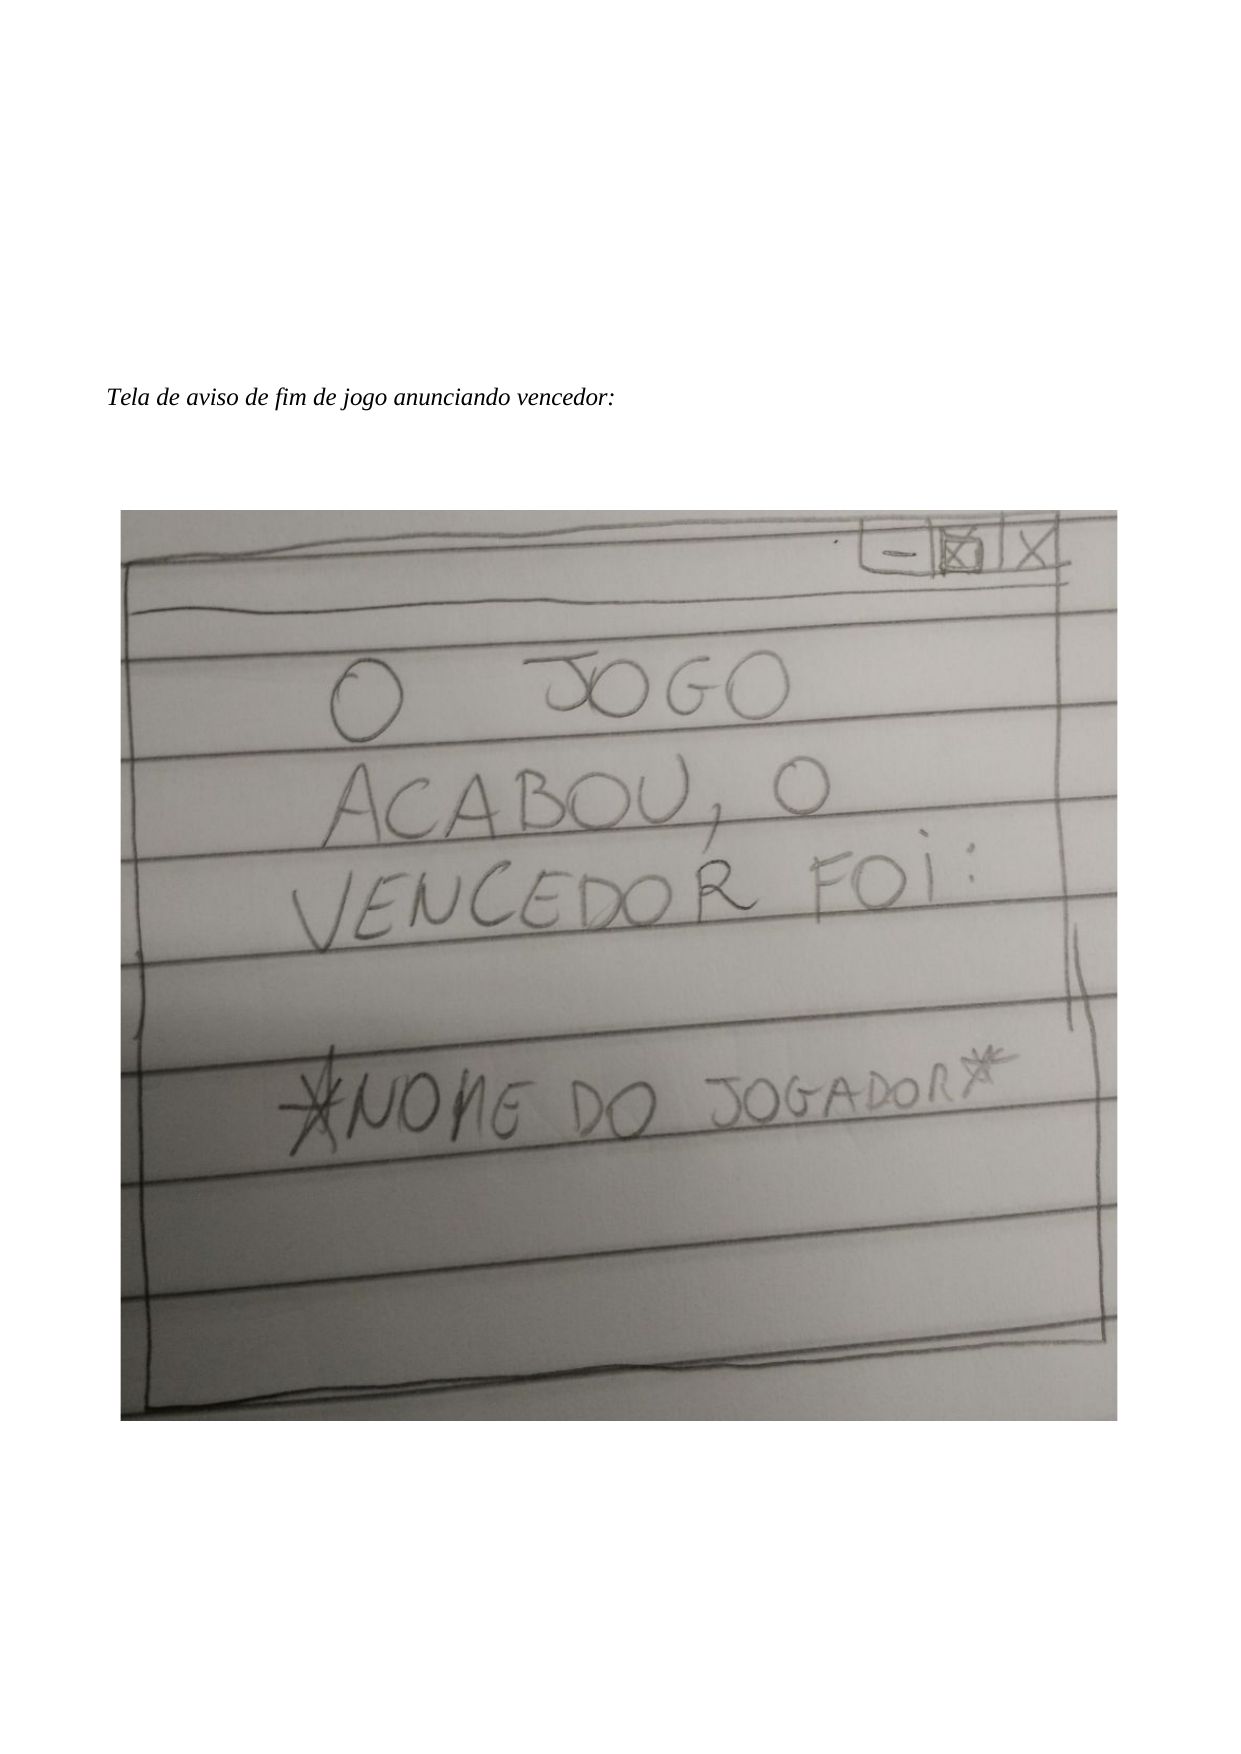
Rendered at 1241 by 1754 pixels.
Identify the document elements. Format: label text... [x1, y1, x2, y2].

text Tela de aviso de fim de jogo anunciando vencedor: [106, 382, 1132, 411]
picture [120, 510, 1118, 1421]
